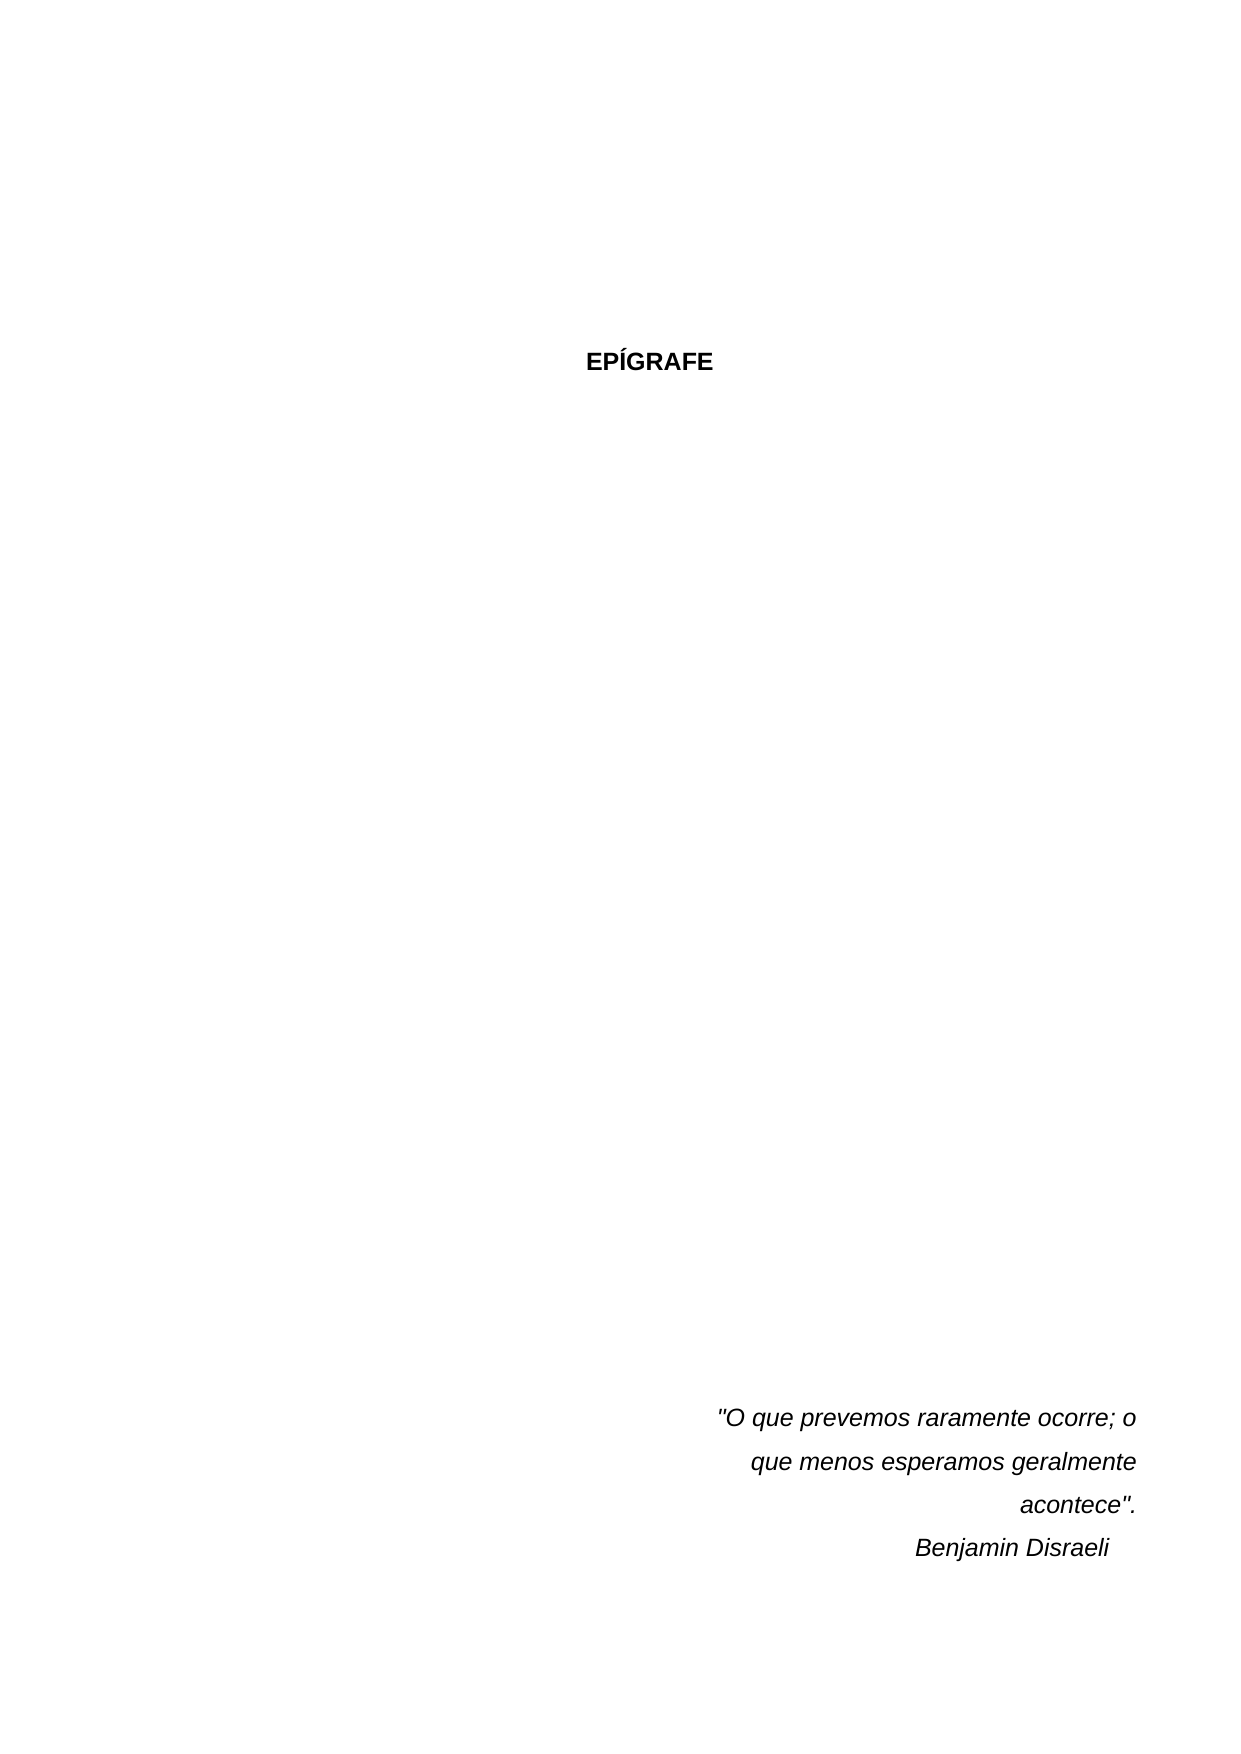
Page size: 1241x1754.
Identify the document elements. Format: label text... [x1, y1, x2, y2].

text EPÍGRAFE [177, 347, 1122, 376]
text Benjamin Disraeli [709, 1533, 1137, 1562]
text "O que prevemos raramente ocorre; o que menos esperamos geralmente acontece". [709, 1403, 1137, 1518]
